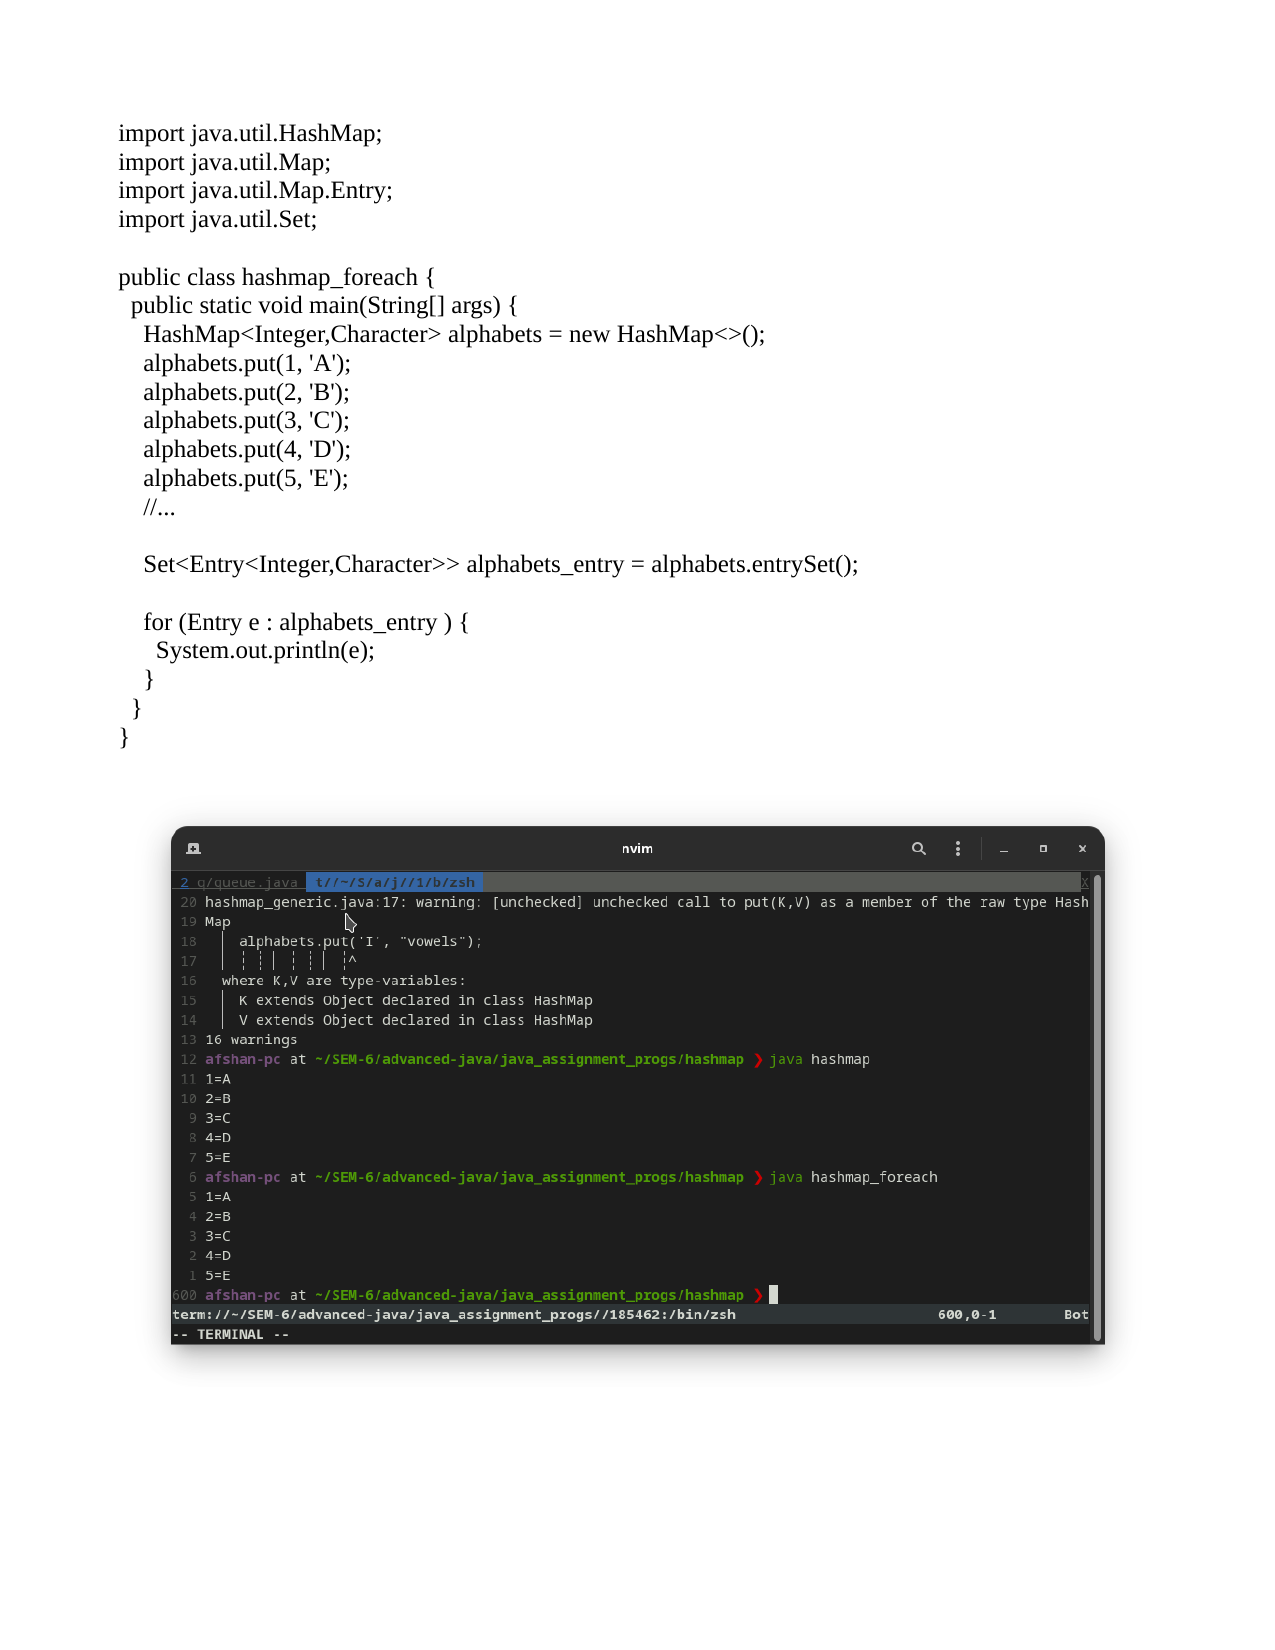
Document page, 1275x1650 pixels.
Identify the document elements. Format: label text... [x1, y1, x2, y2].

text alphabets.put(3, 'C'); [118, 406, 1157, 434]
text import java.util.HashMap; [118, 118, 1157, 147]
picture [118, 779, 1157, 1402]
text } [118, 693, 1157, 722]
text public static void main(String[] args) { [118, 291, 1157, 319]
text Set<Entry<Integer,Character>> alphabets_entry = alphabets.entrySet(); [118, 549, 1157, 578]
text alphabets.put(4, 'D'); [118, 434, 1157, 463]
text //... [118, 492, 1157, 521]
text alphabets.put(2, 'B'); [118, 377, 1157, 406]
text } [118, 664, 1157, 693]
text public class hashmap_foreach { [118, 262, 1157, 291]
text System.out.println(e); [118, 636, 1157, 664]
text alphabets.put(1, 'A'); [118, 348, 1157, 377]
text import java.util.Map; [118, 147, 1157, 176]
text import java.util.Set; [118, 204, 1157, 233]
text import java.util.Map.Entry; [118, 176, 1157, 204]
text alphabets.put(5, 'E'); [118, 463, 1157, 492]
text HashMap<Integer,Character> alphabets = new HashMap<>(); [118, 319, 1157, 348]
text } [118, 722, 1157, 751]
text for (Entry e : alphabets_entry ) { [118, 607, 1157, 636]
